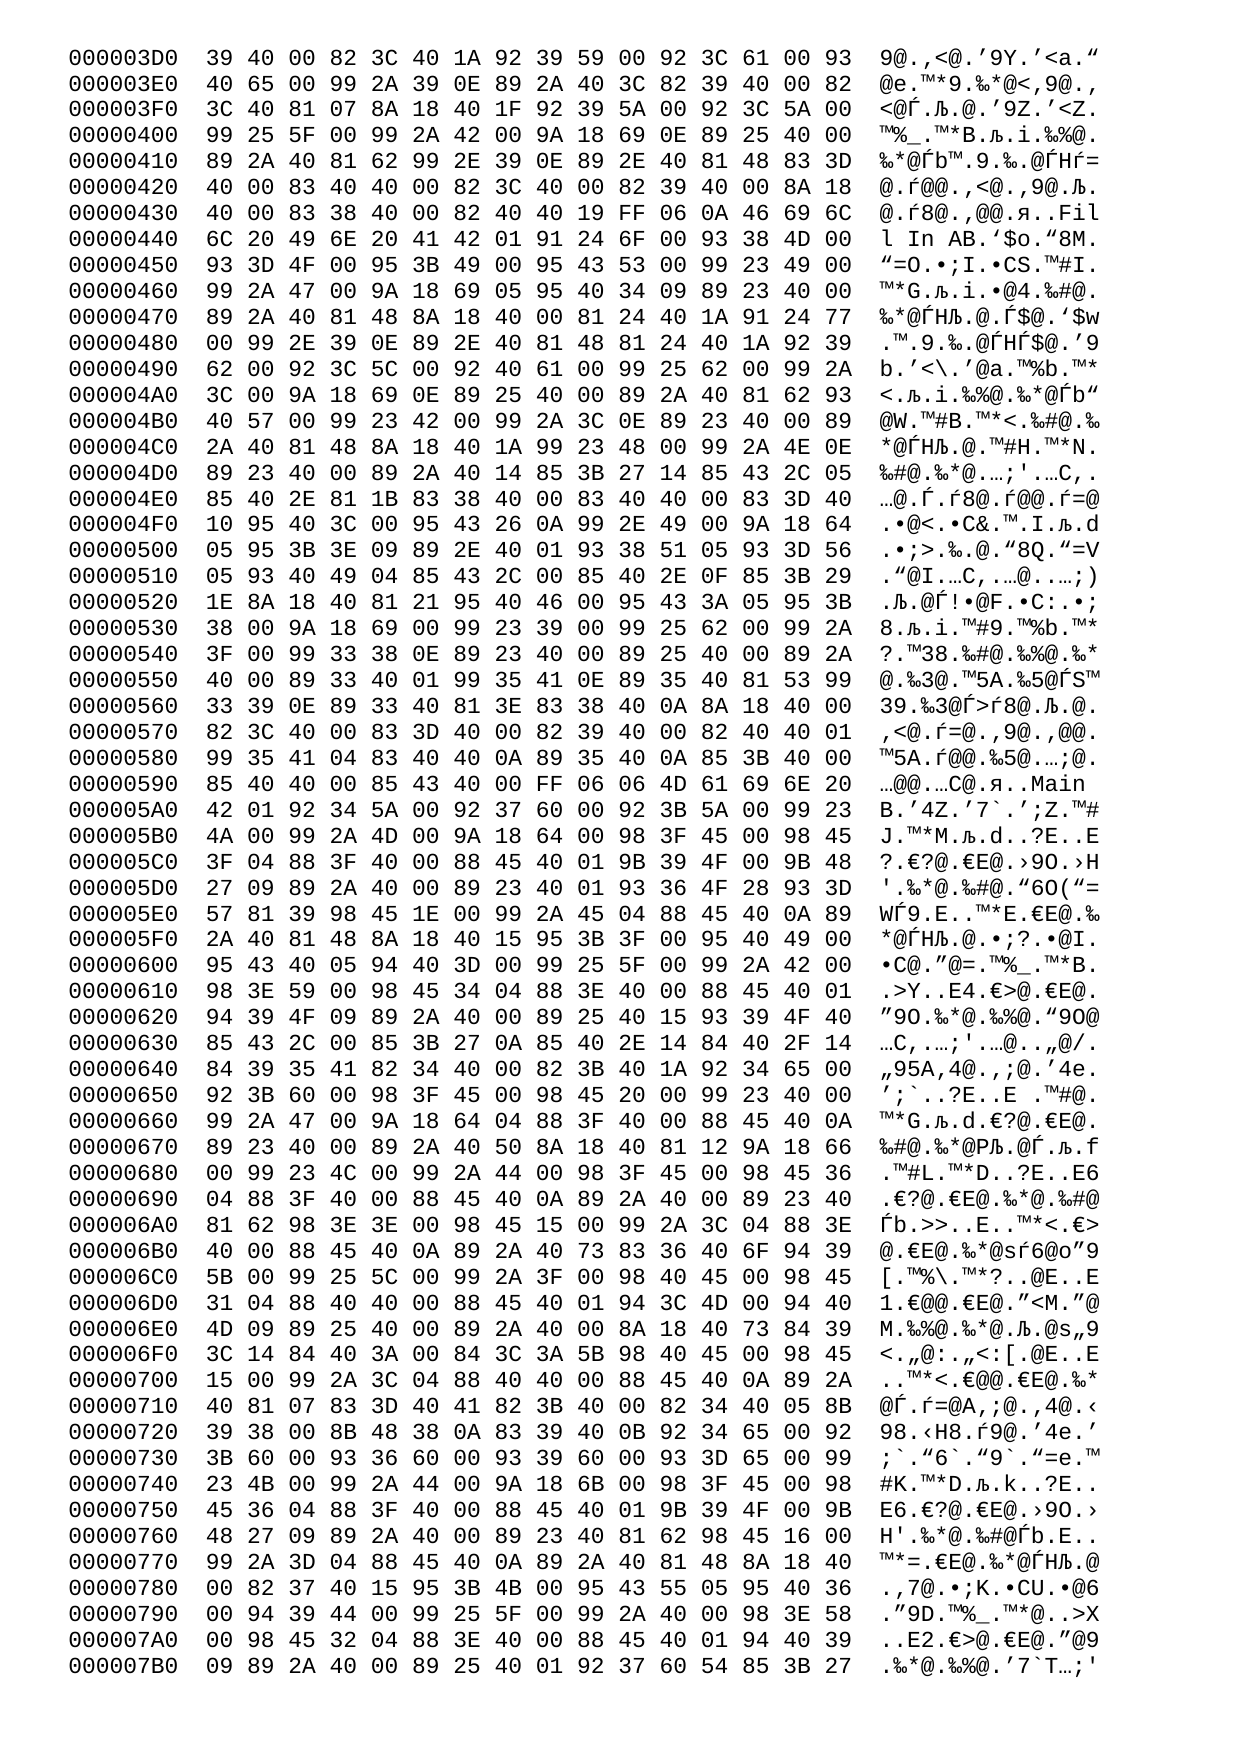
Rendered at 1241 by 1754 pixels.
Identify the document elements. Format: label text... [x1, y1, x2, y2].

text 00000610 98 3E 59 00 98 45 34 04 88 3E 40 00 88 45 40 01 .>Y..E4.€>@.€E@. [68, 980, 1167, 1006]
text 00000620 94 39 4F 09 89 2A 40 00 89 25 40 15 93 39 4F 40 ”9O.‰*@.‰%@.“9O@ [68, 1006, 1167, 1032]
text 000007A0 00 98 45 32 04 88 3E 40 00 88 45 40 01 94 40 39 ..E2.€>@.€E@.”@9 [68, 1628, 1167, 1654]
text 000007B0 09 89 2A 40 00 89 25 40 01 92 37 60 54 85 3B 27 .‰*@.‰%@.’7`T…;' [68, 1654, 1167, 1680]
text 000003F0 3C 40 81 07 8A 18 40 1F 92 39 5A 00 92 3C 5A 00 <@Ѓ.Љ.@.’9Z.’<Z. [68, 98, 1167, 124]
text 000005E0 57 81 39 98 45 1E 00 99 2A 45 04 88 45 40 0A 89 WЃ9.E..™*E.€E@.‰ [68, 902, 1167, 928]
text 00000410 89 2A 40 81 62 99 2E 39 0E 89 2E 40 81 48 83 3D ‰*@Ѓb™.9.‰.@ЃHѓ= [68, 150, 1167, 176]
text 00000660 99 2A 47 00 9A 18 64 04 88 3F 40 00 88 45 40 0A ™*G.љ.d.€?@.€E@. [68, 1109, 1167, 1135]
text 00000450 93 3D 4F 00 95 3B 49 00 95 43 53 00 99 23 49 00 “=O.•;I.•CS.™#I. [68, 253, 1167, 279]
text 000005B0 4A 00 99 2A 4D 00 9A 18 64 00 98 3F 45 00 98 45 J.™*M.љ.d..?E..E [68, 824, 1167, 850]
text 000005C0 3F 04 88 3F 40 00 88 45 40 01 9B 39 4F 00 9B 48 ?.€?@.€E@.›9O.›H [68, 850, 1167, 876]
text 00000510 05 93 40 49 04 85 43 2C 00 85 40 2E 0F 85 3B 29 .“@I.…C,.…@..…;) [68, 565, 1167, 591]
text 00000640 84 39 35 41 82 34 40 00 82 3B 40 1A 92 34 65 00 „95A‚4@.‚;@.’4e. [68, 1057, 1167, 1083]
text 00000720 39 38 00 8B 48 38 0A 83 39 40 0B 92 34 65 00 92 98.‹H8.ѓ9@.’4e.’ [68, 1421, 1167, 1447]
text 000005F0 2A 40 81 48 8A 18 40 15 95 3B 3F 00 95 40 49 00 *@ЃHЉ.@.•;?.•@I. [68, 928, 1167, 954]
text 000004C0 2A 40 81 48 8A 18 40 1A 99 23 48 00 99 2A 4E 0E *@ЃHЉ.@.™#H.™*N. [68, 435, 1167, 461]
text 00000550 40 00 89 33 40 01 99 35 41 0E 89 35 40 81 53 99 @.‰3@.™5A.‰5@ЃS™ [68, 668, 1167, 694]
text 000004E0 85 40 2E 81 1B 83 38 40 00 83 40 40 00 83 3D 40 …@.Ѓ.ѓ8@.ѓ@@.ѓ=@ [68, 487, 1167, 513]
text 00000420 40 00 83 40 40 00 82 3C 40 00 82 39 40 00 8A 18 @.ѓ@@.‚<@.‚9@.Љ. [68, 176, 1167, 202]
text 00000730 3B 60 00 93 36 60 00 93 39 60 00 93 3D 65 00 99 ;`.“6`.“9`.“=e.™ [68, 1447, 1167, 1472]
text 00000750 45 36 04 88 3F 40 00 88 45 40 01 9B 39 4F 00 9B E6.€?@.€E@.›9O.› [68, 1498, 1167, 1524]
text 00000540 3F 00 99 33 38 0E 89 23 40 00 89 25 40 00 89 2A ?.™38.‰#@.‰%@.‰* [68, 642, 1167, 668]
text 00000430 40 00 83 38 40 00 82 40 40 19 FF 06 0A 46 69 6C @.ѓ8@.‚@@.я..Fil [68, 202, 1167, 227]
text 00000570 82 3C 40 00 83 3D 40 00 82 39 40 00 82 40 40 01 ‚<@.ѓ=@.‚9@.‚@@. [68, 720, 1167, 746]
text 00000690 04 88 3F 40 00 88 45 40 0A 89 2A 40 00 89 23 40 .€?@.€E@.‰*@.‰#@ [68, 1187, 1167, 1213]
text 00000670 89 23 40 00 89 2A 40 50 8A 18 40 81 12 9A 18 66 ‰#@.‰*@PЉ.@Ѓ.љ.f [68, 1135, 1167, 1161]
text 00000760 48 27 09 89 2A 40 00 89 23 40 81 62 98 45 16 00 H'.‰*@.‰#@Ѓb.E.. [68, 1524, 1167, 1550]
text 00000710 40 81 07 83 3D 40 41 82 3B 40 00 82 34 40 05 8B @Ѓ.ѓ=@A‚;@.‚4@.‹ [68, 1395, 1167, 1421]
text 00000600 95 43 40 05 94 40 3D 00 99 25 5F 00 99 2A 42 00 •C@.”@=.™%_.™*B. [68, 954, 1167, 980]
text 00000790 00 94 39 44 00 99 25 5F 00 99 2A 40 00 98 3E 58 .”9D.™%_.™*@..>X [68, 1602, 1167, 1628]
text 00000500 05 95 3B 3E 09 89 2E 40 01 93 38 51 05 93 3D 56 .•;>.‰.@.“8Q.“=V [68, 539, 1167, 565]
text 00000520 1E 8A 18 40 81 21 95 40 46 00 95 43 3A 05 95 3B .Љ.@Ѓ!•@F.•C:.•; [68, 591, 1167, 617]
text 000004D0 89 23 40 00 89 2A 40 14 85 3B 27 14 85 43 2C 05 ‰#@.‰*@.…;'.…C,. [68, 461, 1167, 487]
text 00000770 99 2A 3D 04 88 45 40 0A 89 2A 40 81 48 8A 18 40 ™*=.€E@.‰*@ЃHЉ.@ [68, 1550, 1167, 1576]
text 00000460 99 2A 47 00 9A 18 69 05 95 40 34 09 89 23 40 00 ™*G.љ.i.•@4.‰#@. [68, 279, 1167, 305]
text 000004B0 40 57 00 99 23 42 00 99 2A 3C 0E 89 23 40 00 89 @W.™#B.™*<.‰#@.‰ [68, 409, 1167, 435]
text 000005A0 42 01 92 34 5A 00 92 37 60 00 92 3B 5A 00 99 23 B.’4Z.’7`.’;Z.™# [68, 798, 1167, 824]
text 000006D0 31 04 88 40 40 00 88 45 40 01 94 3C 4D 00 94 40 1.€@@.€E@.”<M.”@ [68, 1291, 1167, 1317]
text 000003E0 40 65 00 99 2A 39 0E 89 2A 40 3C 82 39 40 00 82 @e.™*9.‰*@<‚9@.‚ [68, 72, 1167, 98]
text 000006C0 5B 00 99 25 5C 00 99 2A 3F 00 98 40 45 00 98 45 [.™%\.™*?..@E..E [68, 1265, 1167, 1291]
text 00000470 89 2A 40 81 48 8A 18 40 00 81 24 40 1A 91 24 77 ‰*@ЃHЉ.@.Ѓ$@.‘$w [68, 305, 1167, 331]
text 000004F0 10 95 40 3C 00 95 43 26 0A 99 2E 49 00 9A 18 64 .•@<.•C&.™.I.љ.d [68, 513, 1167, 539]
text 000006A0 81 62 98 3E 3E 00 98 45 15 00 99 2A 3C 04 88 3E Ѓb.>>..E..™*<.€> [68, 1213, 1167, 1239]
text 000004A0 3C 00 9A 18 69 0E 89 25 40 00 89 2A 40 81 62 93 <.љ.i.‰%@.‰*@Ѓb“ [68, 383, 1167, 409]
text 00000400 99 25 5F 00 99 2A 42 00 9A 18 69 0E 89 25 40 00 ™%_.™*B.љ.i.‰%@. [68, 124, 1167, 150]
text 000006E0 4D 09 89 25 40 00 89 2A 40 00 8A 18 40 73 84 39 M.‰%@.‰*@.Љ.@s„9 [68, 1317, 1167, 1343]
text 00000490 62 00 92 3C 5C 00 92 40 61 00 99 25 62 00 99 2A b.’<\.’@a.™%b.™* [68, 357, 1167, 383]
text 00000780 00 82 37 40 15 95 3B 4B 00 95 43 55 05 95 40 36 .‚7@.•;K.•CU.•@6 [68, 1576, 1167, 1602]
text 000006F0 3C 14 84 40 3A 00 84 3C 3A 5B 98 40 45 00 98 45 <.„@:.„<:[.@E..E [68, 1343, 1167, 1369]
text 00000650 92 3B 60 00 98 3F 45 00 98 45 20 00 99 23 40 00 ’;`..?E..E .™#@. [68, 1083, 1167, 1109]
text 00000580 99 35 41 04 83 40 40 0A 89 35 40 0A 85 3B 40 00 ™5A.ѓ@@.‰5@.…;@. [68, 746, 1167, 772]
text 00000530 38 00 9A 18 69 00 99 23 39 00 99 25 62 00 99 2A 8.љ.i.™#9.™%b.™* [68, 617, 1167, 642]
text 00000680 00 99 23 4C 00 99 2A 44 00 98 3F 45 00 98 45 36 .™#L.™*D..?E..E6 [68, 1161, 1167, 1187]
text 00000590 85 40 40 00 85 43 40 00 FF 06 06 4D 61 69 6E 20 …@@.…C@.я..Main [68, 772, 1167, 798]
text 00000630 85 43 2C 00 85 3B 27 0A 85 40 2E 14 84 40 2F 14 …C,.…;'.…@..„@/. [68, 1032, 1167, 1057]
text 00000440 6C 20 49 6E 20 41 42 01 91 24 6F 00 93 38 4D 00 l In AB.‘$o.“8M. [68, 227, 1167, 253]
text 00000480 00 99 2E 39 0E 89 2E 40 81 48 81 24 40 1A 92 39 .™.9.‰.@ЃHЃ$@.’9 [68, 331, 1167, 357]
text 000006B0 40 00 88 45 40 0A 89 2A 40 73 83 36 40 6F 94 39 @.€E@.‰*@sѓ6@o”9 [68, 1239, 1167, 1265]
text 00000560 33 39 0E 89 33 40 81 3E 83 38 40 0A 8A 18 40 00 39.‰3@Ѓ>ѓ8@.Љ.@. [68, 694, 1167, 720]
text 000005D0 27 09 89 2A 40 00 89 23 40 01 93 36 4F 28 93 3D '.‰*@.‰#@.“6O(“= [68, 876, 1167, 902]
text 00000700 15 00 99 2A 3C 04 88 40 40 00 88 45 40 0A 89 2A ..™*<.€@@.€E@.‰* [68, 1369, 1167, 1395]
text 000003D0 39 40 00 82 3C 40 1A 92 39 59 00 92 3C 61 00 93 9@.‚<@.’9Y.’<a.“ [68, 46, 1167, 72]
text 00000740 23 4B 00 99 2A 44 00 9A 18 6B 00 98 3F 45 00 98 #K.™*D.љ.k..?E.. [68, 1472, 1167, 1498]
